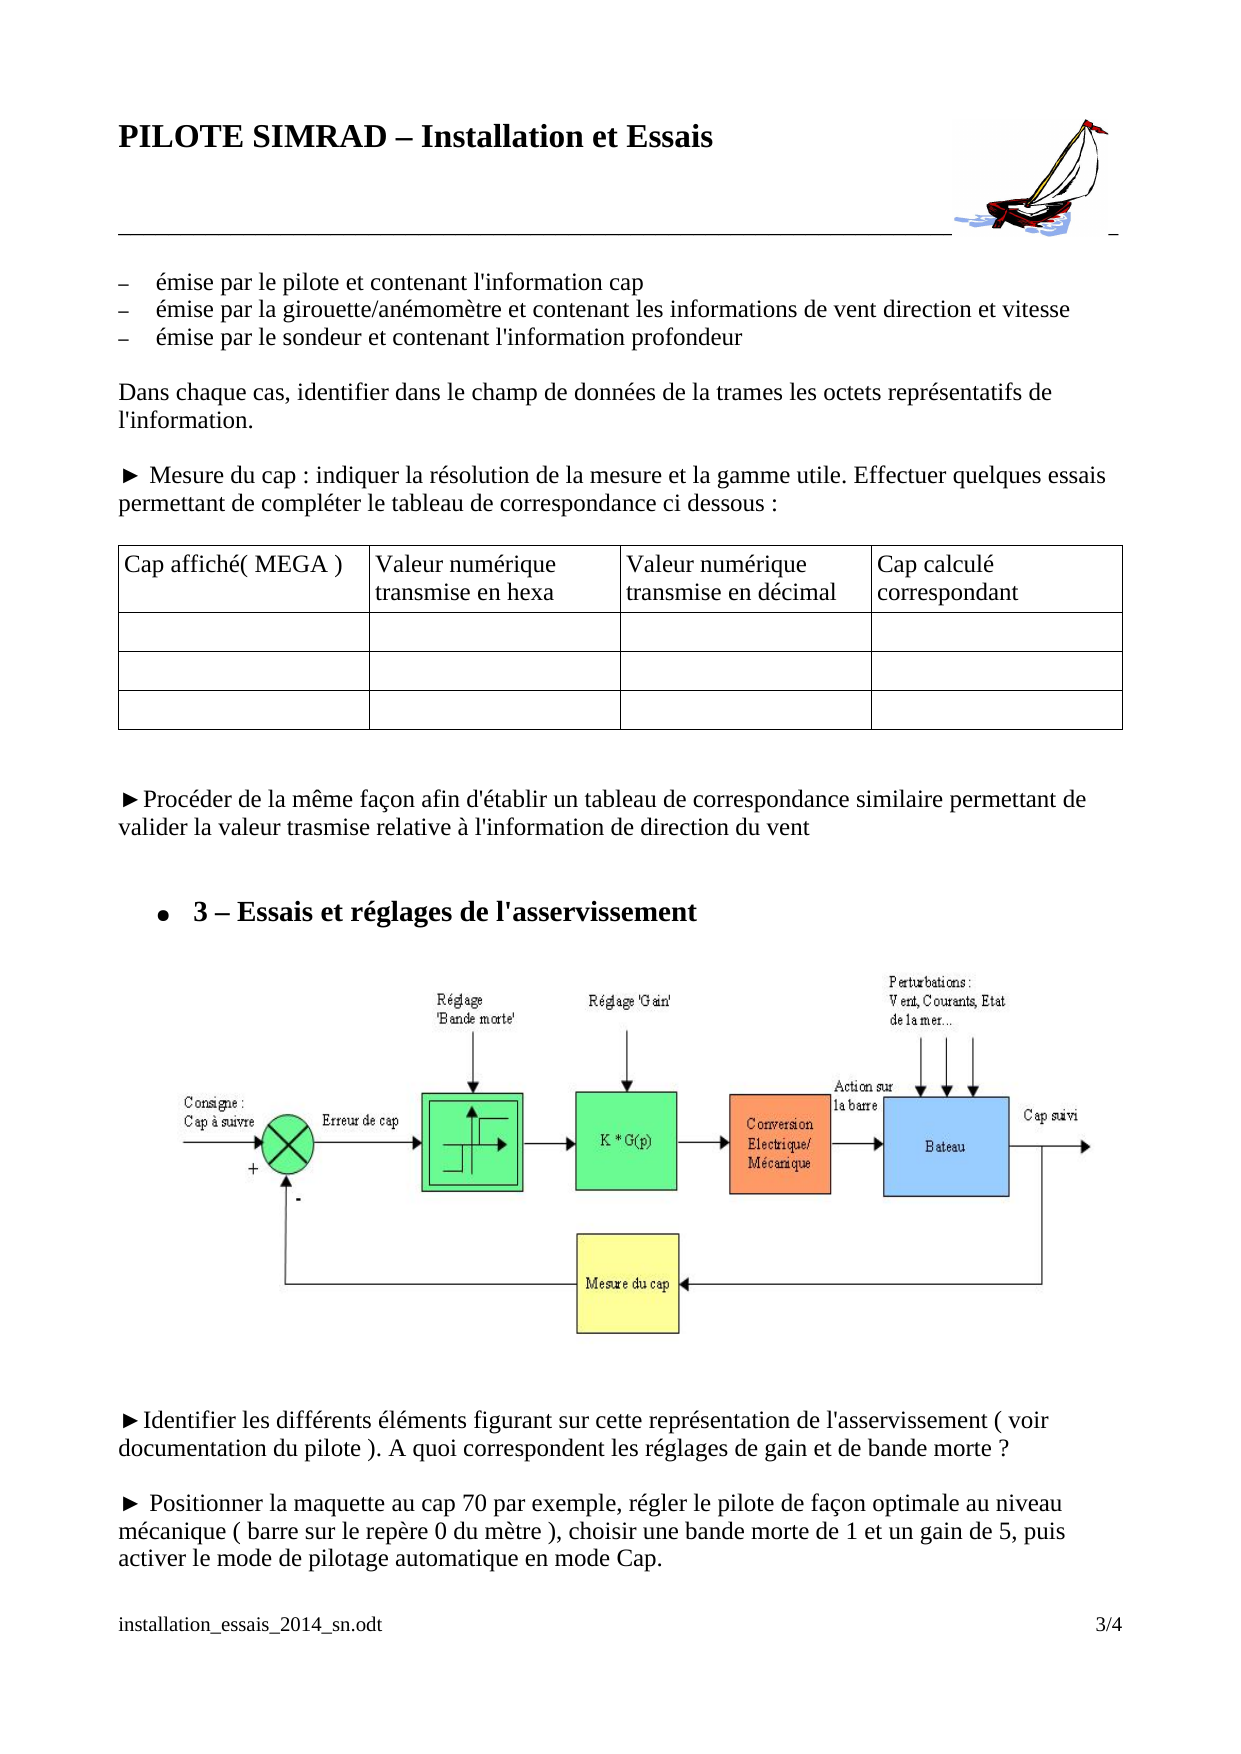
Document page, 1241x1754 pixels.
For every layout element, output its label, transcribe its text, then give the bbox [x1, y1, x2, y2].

table_header Cap calculé correspondant [872, 546, 1122, 612]
table_cell [872, 652, 1122, 690]
table_cell [872, 613, 1122, 651]
picture [952, 119, 1109, 237]
table_cell [872, 691, 1122, 729]
text ► Positionner la maquette au cap 70 par exemple, régler le pilote de façon optimale au niveau mécanique ( barre sur le repère 0 du mètre ), choisir une bande morte de 1 et un gain de 5, puis activer le mode de pilotage automatique en mode Cap. [118, 1489, 1122, 1572]
table_header Valeur numérique transmise en hexa [370, 546, 620, 612]
list émise par la girouette/anémomètre et contenant les informations de vent direction et vitesse [118, 295, 1122, 323]
table_cell [621, 652, 871, 690]
table_header Valeur numérique transmise en décimal [621, 546, 871, 612]
table_header Cap affiché( MEGA ) [119, 546, 369, 612]
table_cell [370, 613, 620, 651]
picture [144, 952, 1097, 1351]
text ►Procéder de la même façon afin d'établir un tableau de correspondance similaire permettant de valider la valeur trasmise relative à l'information de direction du vent [118, 785, 1122, 840]
table_cell [119, 652, 369, 690]
list 3 – Essais et réglages de l'asservissement [156, 896, 1122, 928]
text Dans chaque cas, identifier dans le champ de données de la trames les octets représentatifs de l'information. [118, 378, 1122, 434]
table_cell [119, 691, 369, 729]
list émise par le sondeur et contenant l'information profondeur [118, 323, 1122, 351]
table_cell [370, 691, 620, 729]
table_cell [621, 613, 871, 651]
table_cell [370, 652, 620, 690]
text ► Mesure du cap : indiquer la résolution de la mesure et la gamme utile. Effectuer quelques essais permettant de compléter le tableau de correspondance ci dessous : [118, 462, 1122, 517]
list émise par le pilote et contenant l'information cap [118, 268, 1122, 295]
table_cell [119, 613, 369, 651]
table_cell [621, 691, 871, 729]
text ►Identifier les différents éléments figurant sur cette représentation de l'asservissement ( voir documentation du pilote ). A quoi correspondent les réglages de gain et de bande morte ? [118, 1406, 1122, 1461]
